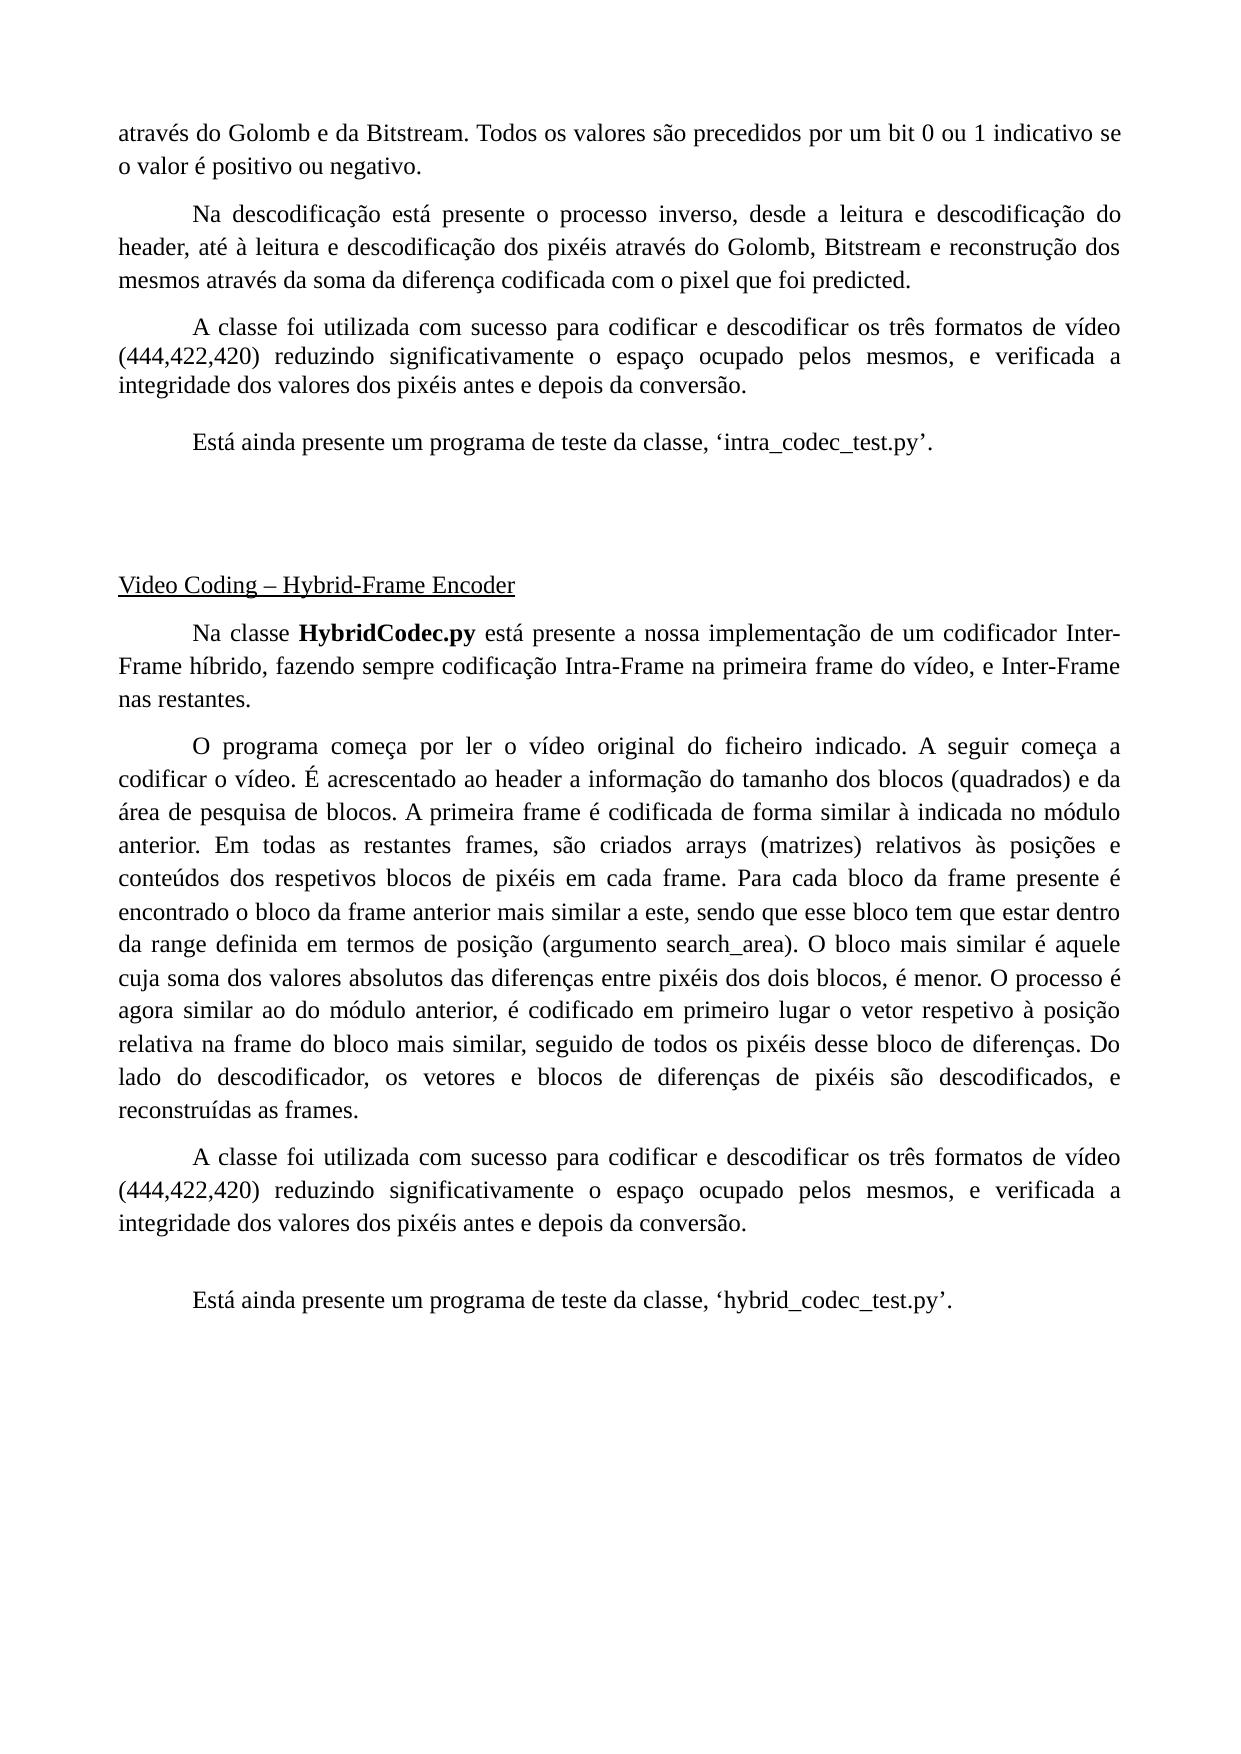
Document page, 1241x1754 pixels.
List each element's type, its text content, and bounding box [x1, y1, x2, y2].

text Na descodificação está presente o processo inverso, desde a leitura e descodificação do header, até à leitura e descodificação dos pixéis através do Golomb, Bitstream e reconstrução dos mesmos através da soma da diferença codificada com o pixel que foi predicted. [118, 199, 1122, 293]
text A classe foi utilizada com sucesso para codificar e descodificar os três formatos de vídeo (444,422,420) reduzindo significativamente o espaço ocupado pelos mesmos, e verificada a integridade dos valores dos pixéis antes e depois da conversão. [118, 312, 1122, 399]
text Está ainda presente um programa de teste da classe, ‘hybrid_codec_test.py’. [118, 1285, 1122, 1313]
text Está ainda presente um programa de teste da classe, ‘intra_codec_test.py’. [118, 427, 1122, 456]
text através do Golomb e da Bitstream. Todos os valores são precedidos por um bit 0 ou 1 indicativo se o valor é positivo ou negativo. [118, 118, 1122, 180]
text Na classe HybridCodec.py está presente a nossa implementação de um codificador Inter-Frame híbrido, fazendo sempre codificação Intra-Frame na primeira frame do vídeo, e Inter-Frame nas restantes. [118, 618, 1122, 713]
text O programa começa por ler o vídeo original do ficheiro indicado. A seguir começa a codificar o vídeo. É acrescentado ao header a informação do tamanho dos blocos (quadrados) e da área de pesquisa de blocos. A primeira frame é codificada de forma similar à indicada no módulo anterior. Em todas as restantes frames, são criados arrays (matrizes) relativos às posições e conteúdos dos respetivos blocos de pixéis em cada frame. Para cada bloco da frame presente é encontrado o bloco da frame anterior mais similar a este, sendo que esse bloco tem que estar dentro da range definida em termos de posição (argumento search_area). O bloco mais similar é aquele cuja soma dos valores absolutos das diferenças entre pixéis dos dois blocos, é menor. O processo é agora similar ao do módulo anterior, é codificado em primeiro lugar o vetor respetivo à posição relativa na frame do bloco mais similar, seguido de todos os pixéis desse bloco de diferenças. Do lado do descodificador, os vetores e blocos de diferenças de pixéis são descodificados, e reconstruídas as frames. [118, 731, 1122, 1123]
text A classe foi utilizada com sucesso para codificar e descodificar os três formatos de vídeo (444,422,420) reduzindo significativamente o espaço ocupado pelos mesmos, e verificada a integridade dos valores dos pixéis antes e depois da conversão. [118, 1142, 1122, 1237]
text Video Coding – Hybrid-Frame Encoder [118, 570, 1122, 599]
